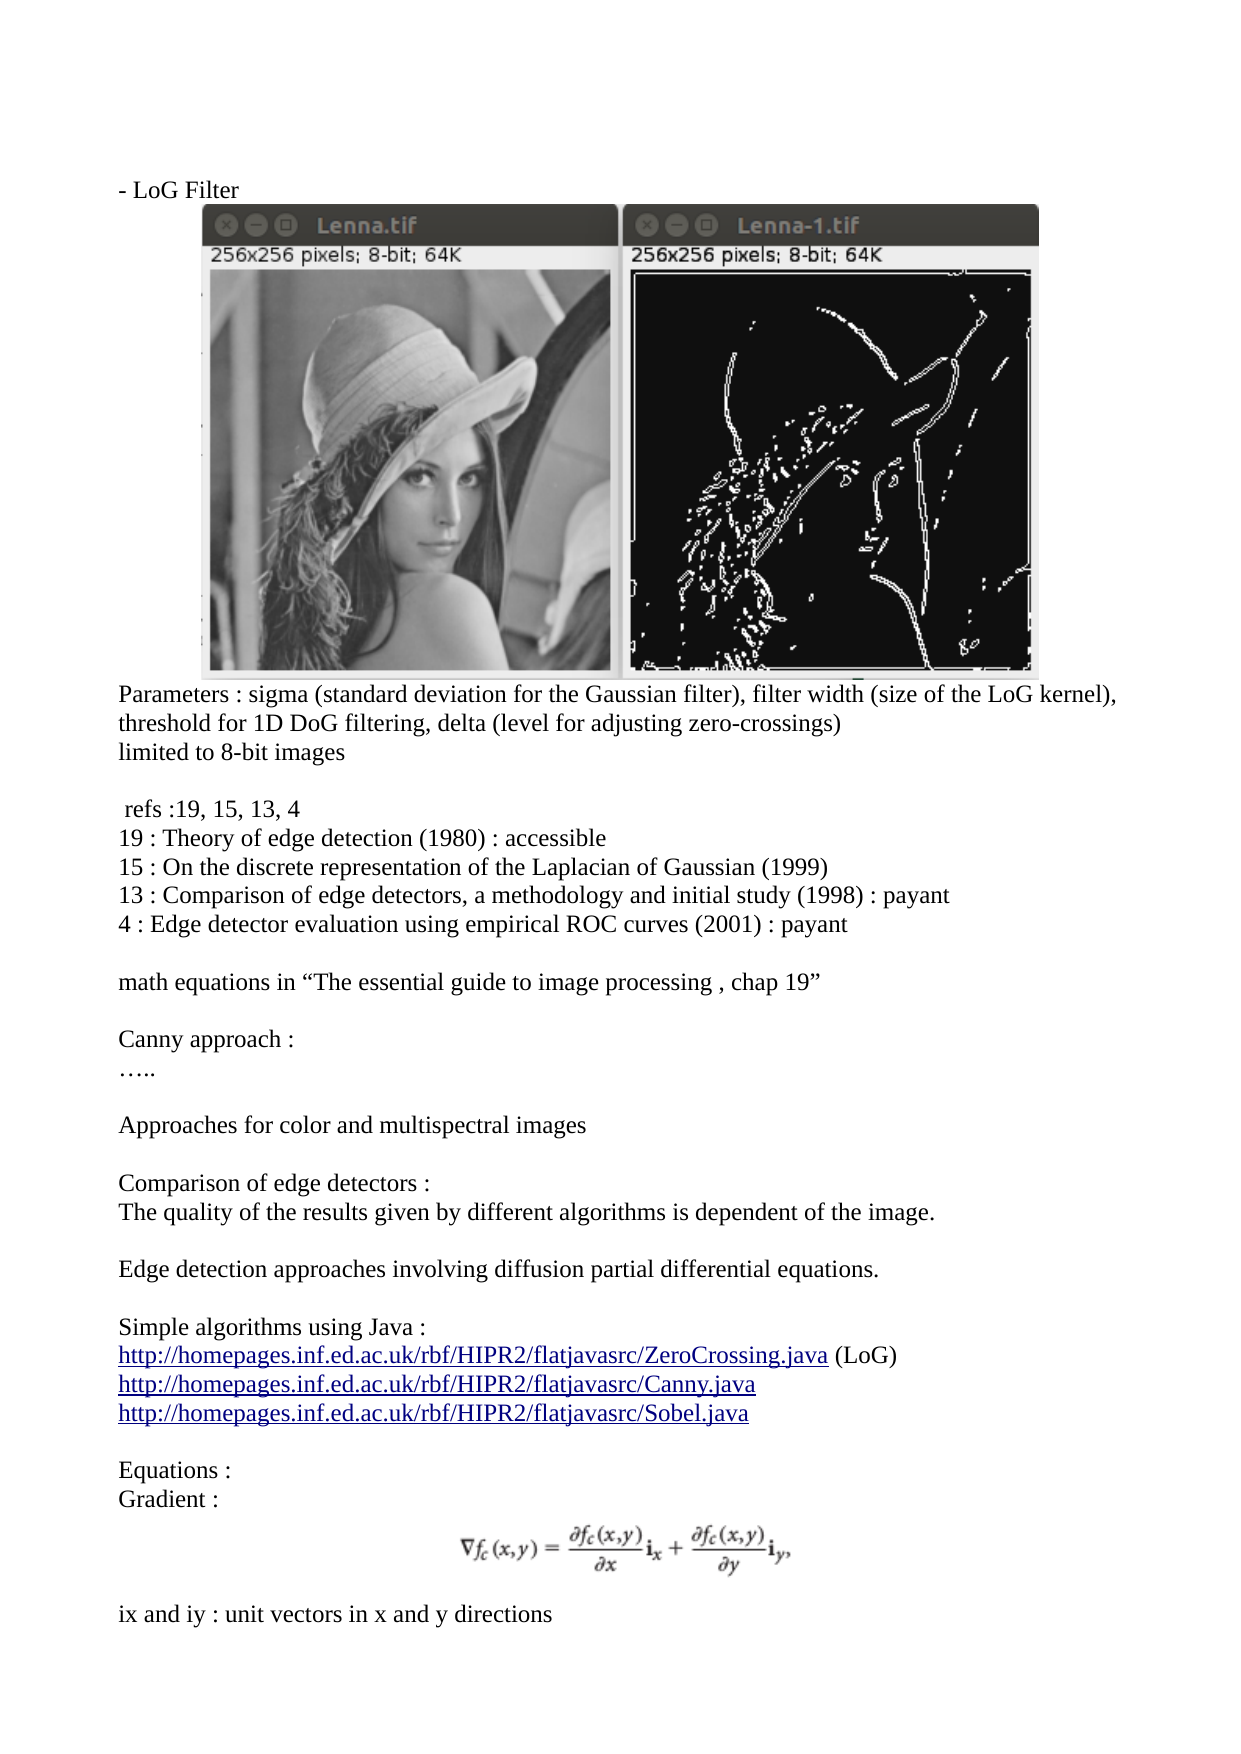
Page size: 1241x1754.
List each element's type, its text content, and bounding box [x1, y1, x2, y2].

text refs :19, 15, 13, 4 [118, 794, 1122, 823]
picture [437, 1513, 803, 1587]
text Equations : [118, 1456, 1122, 1484]
text http://homepages.inf.ed.ac.uk/rbf/HIPR2/flatjavasrc/Sobel.java [118, 1398, 1122, 1427]
text 15 : On the discrete representation of the Laplacian of Gaussian (1999) [118, 852, 1122, 881]
text ix and iy : unit vectors in x and y directions [118, 1599, 1122, 1628]
text 19 : Theory of edge detection (1980) : accessible [118, 823, 1122, 852]
text 13 : Comparison of edge detectors, a methodology and initial study (1998) : payant [118, 881, 1122, 909]
text math equations in “The essential guide to image processing , chap 19” [118, 967, 1122, 996]
text ….. [118, 1053, 1122, 1082]
text Approaches for color and multispectral images [118, 1111, 1122, 1139]
text 4 : Edge detector evaluation using empirical ROC curves (2001) : payant [118, 909, 1122, 938]
text Parameters : sigma (standard deviation for the Gaussian filter), filter width (size of the LoG kernel), threshold for 1D DoG filtering, delta (level for adjusting zero-crossings) [118, 204, 1122, 737]
text - LoG Filter [118, 176, 1122, 204]
text The quality of the results given by different algorithms is dependent of the image. [118, 1197, 1122, 1226]
text Comparison of edge detectors : [118, 1168, 1122, 1197]
text Gradient : [118, 1484, 1122, 1513]
text Edge detection approaches involving diffusion partial differential equations. [118, 1254, 1122, 1283]
text Canny approach : [118, 1024, 1122, 1053]
picture [201, 204, 1039, 680]
text Simple algorithms using Java : http://homepages.inf.ed.ac.uk/rbf/HIPR2/flatjavasrc/ZeroCrossing.java (LoG) [118, 1312, 1122, 1369]
text limited to 8-bit images [118, 737, 1122, 766]
text http://homepages.inf.ed.ac.uk/rbf/HIPR2/flatjavasrc/Canny.java [118, 1369, 1122, 1398]
